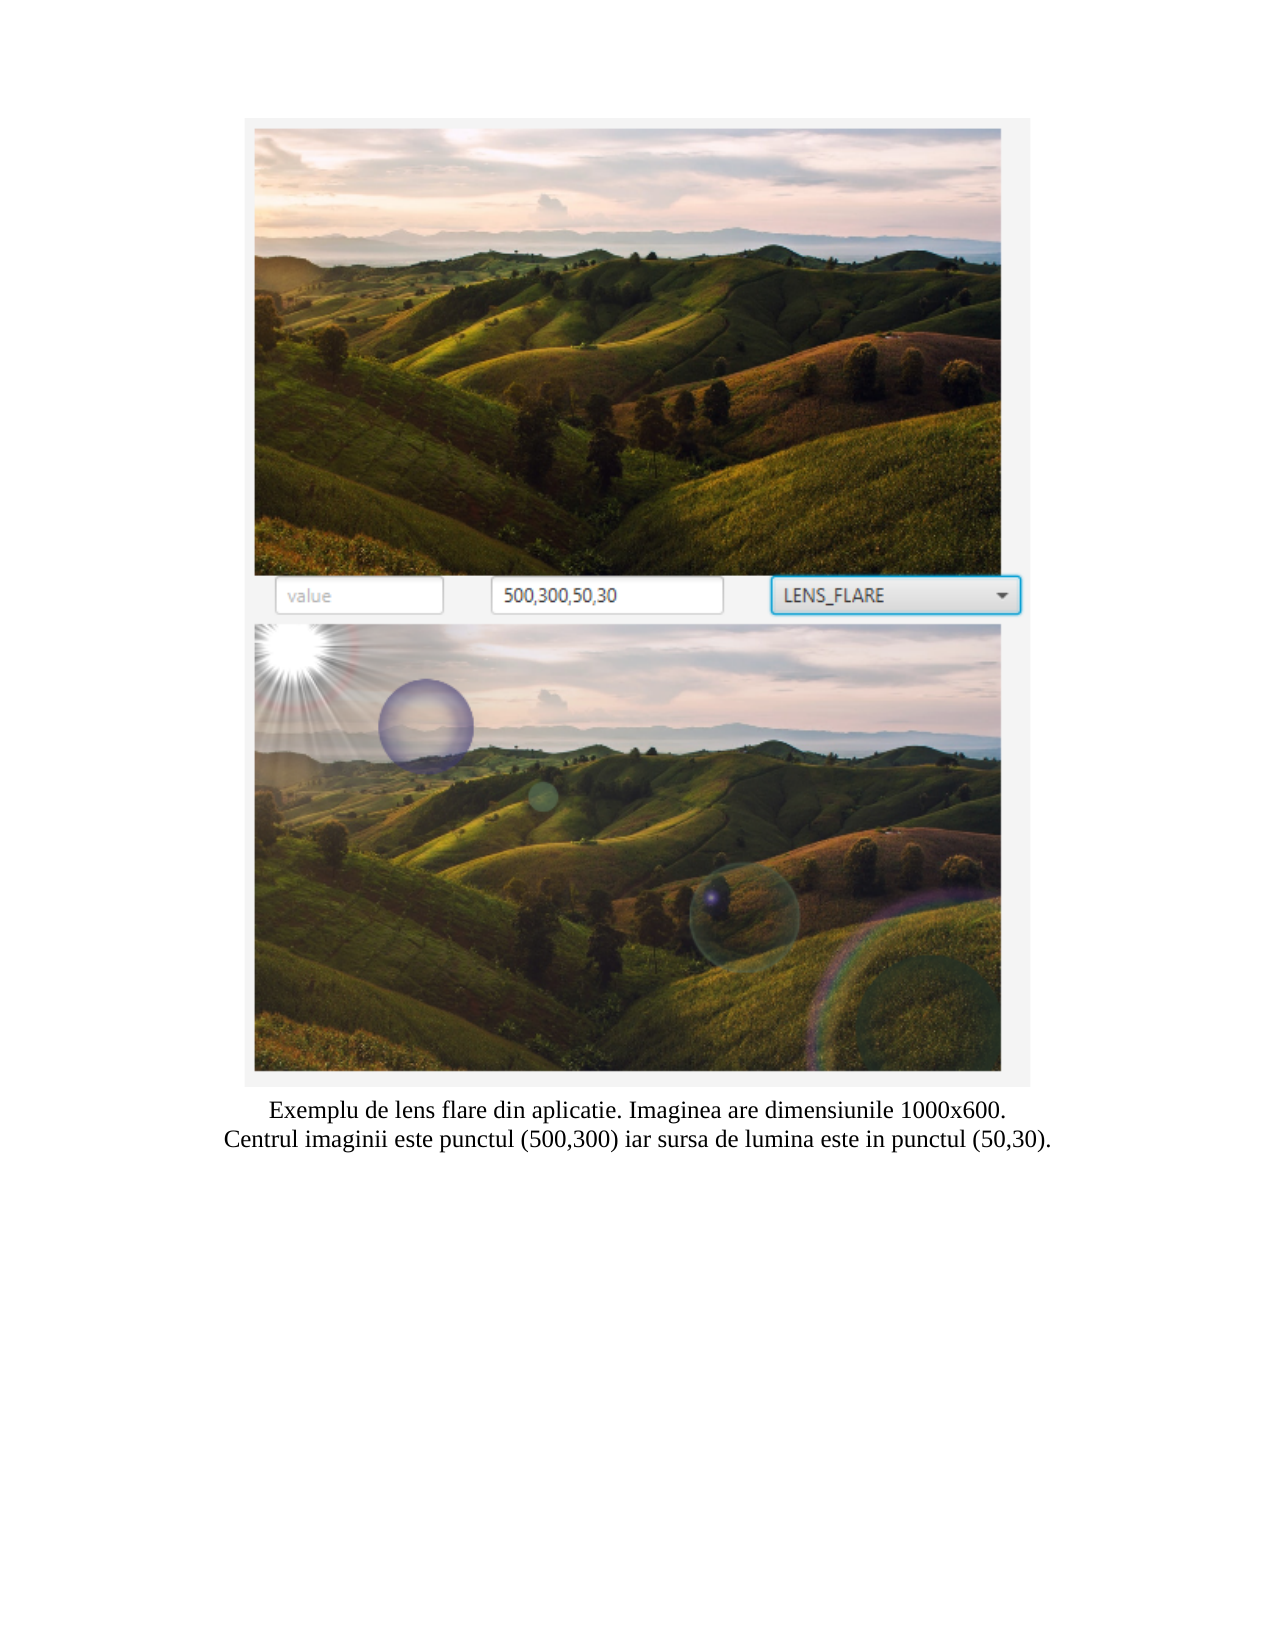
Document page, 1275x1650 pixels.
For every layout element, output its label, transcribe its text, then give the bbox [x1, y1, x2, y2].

text Exemplu de lens flare din aplicatie. Imaginea are dimensiunile 1000x600. [118, 1096, 1157, 1124]
text Centrul imaginii este punctul (500,300) iar sursa de lumina este in punctul (50,30). [118, 1124, 1157, 1153]
picture [244, 118, 1031, 1087]
